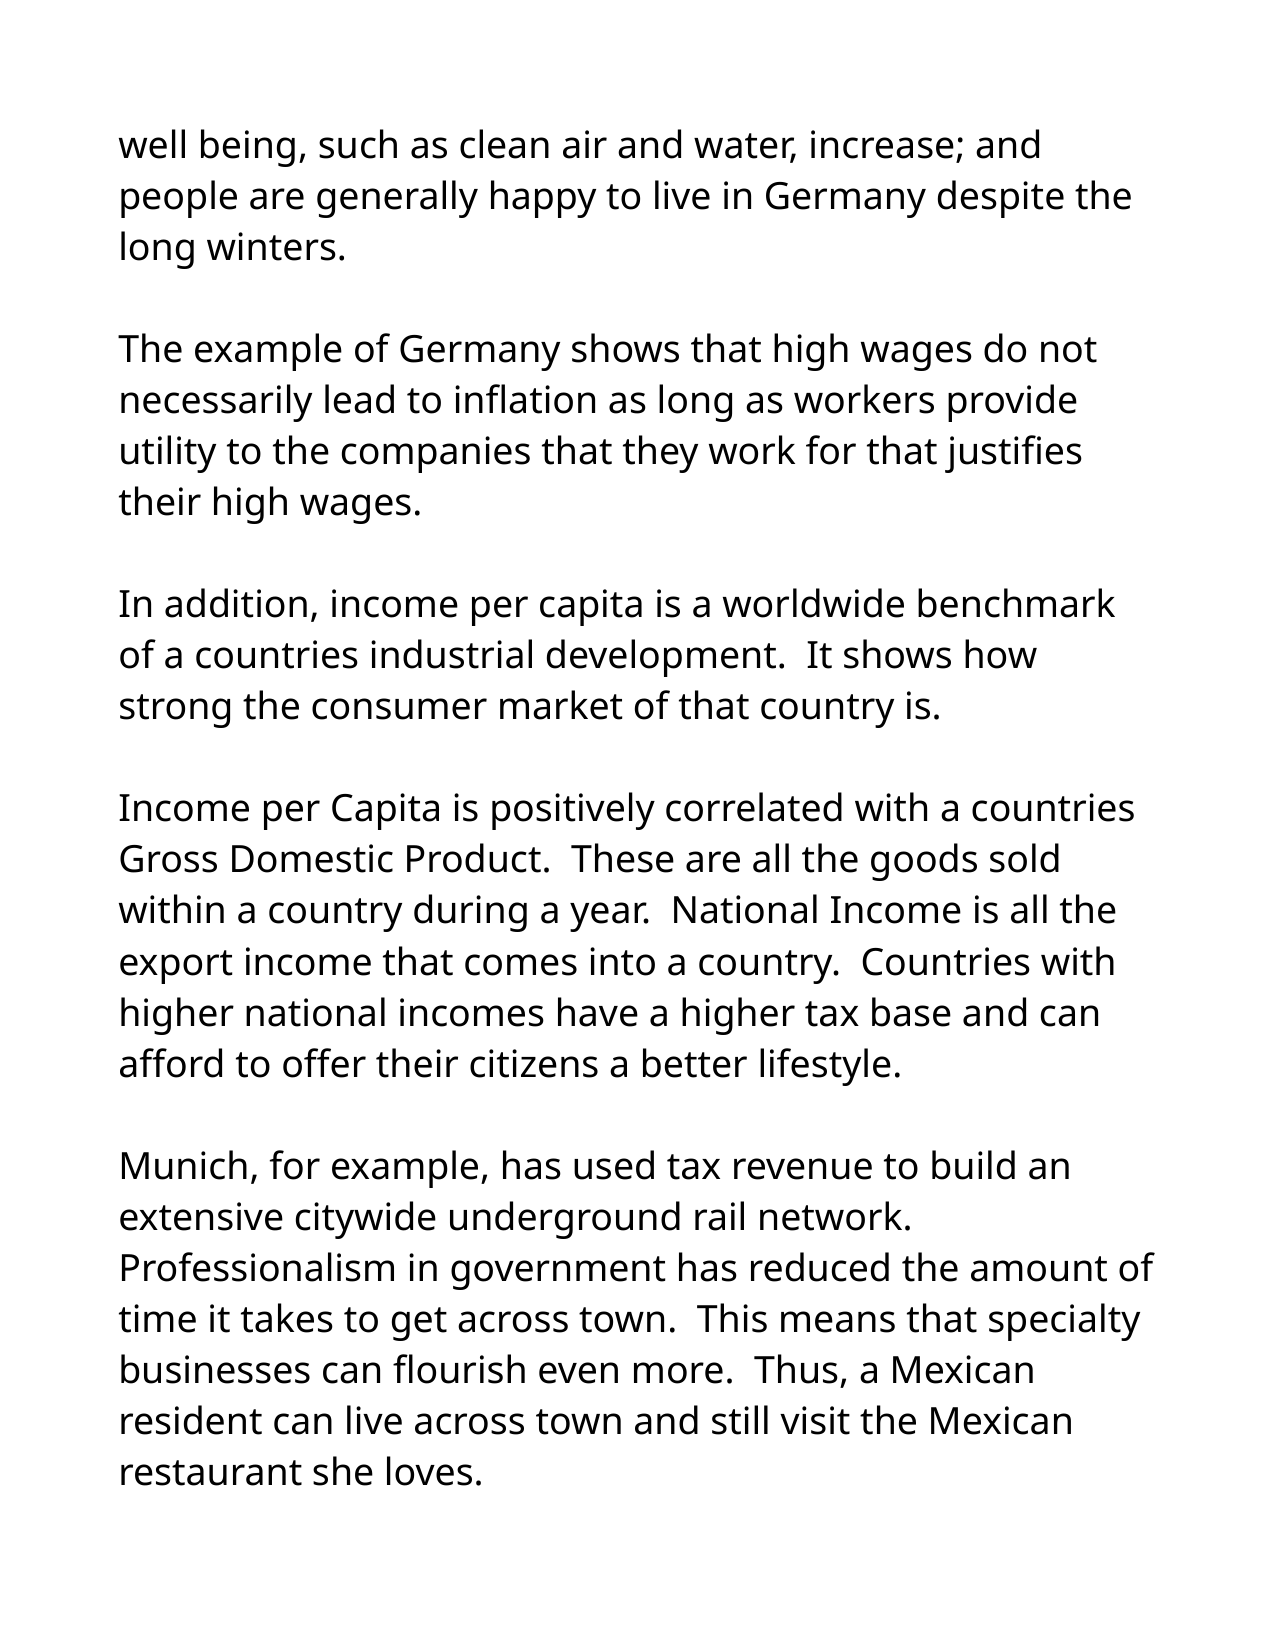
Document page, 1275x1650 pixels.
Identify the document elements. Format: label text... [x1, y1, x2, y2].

text well being, such as clean air and water, increase; and people are generally happy to live in Germany despite the long winters. [118, 118, 1157, 271]
text Income per Capita is positively correlated with a countries Gross Domestic Product. These are all the goods sold within a country during a year. National Income is all the export income that comes into a country. Countries with higher national incomes have a higher tax base and can afford to offer their citizens a better lifestyle. [118, 782, 1157, 1088]
text Munich, for example, has used tax revenue to build an extensive citywide underground rail network. Professionalism in government has reduced the amount of time it takes to get across town. This means that specialty businesses can flourish even more. Thus, a Mexican resident can live across town and still visit the Mexican restaurant she loves. [118, 1139, 1157, 1496]
text The example of Germany shows that high wages do not necessarily lead to inflation as long as workers provide utility to the companies that they work for that justifies their high wages. [118, 322, 1157, 526]
text In addition, income per capita is a worldwide benchmark of a countries industrial development. It shows how strong the consumer market of that country is. [118, 577, 1157, 731]
